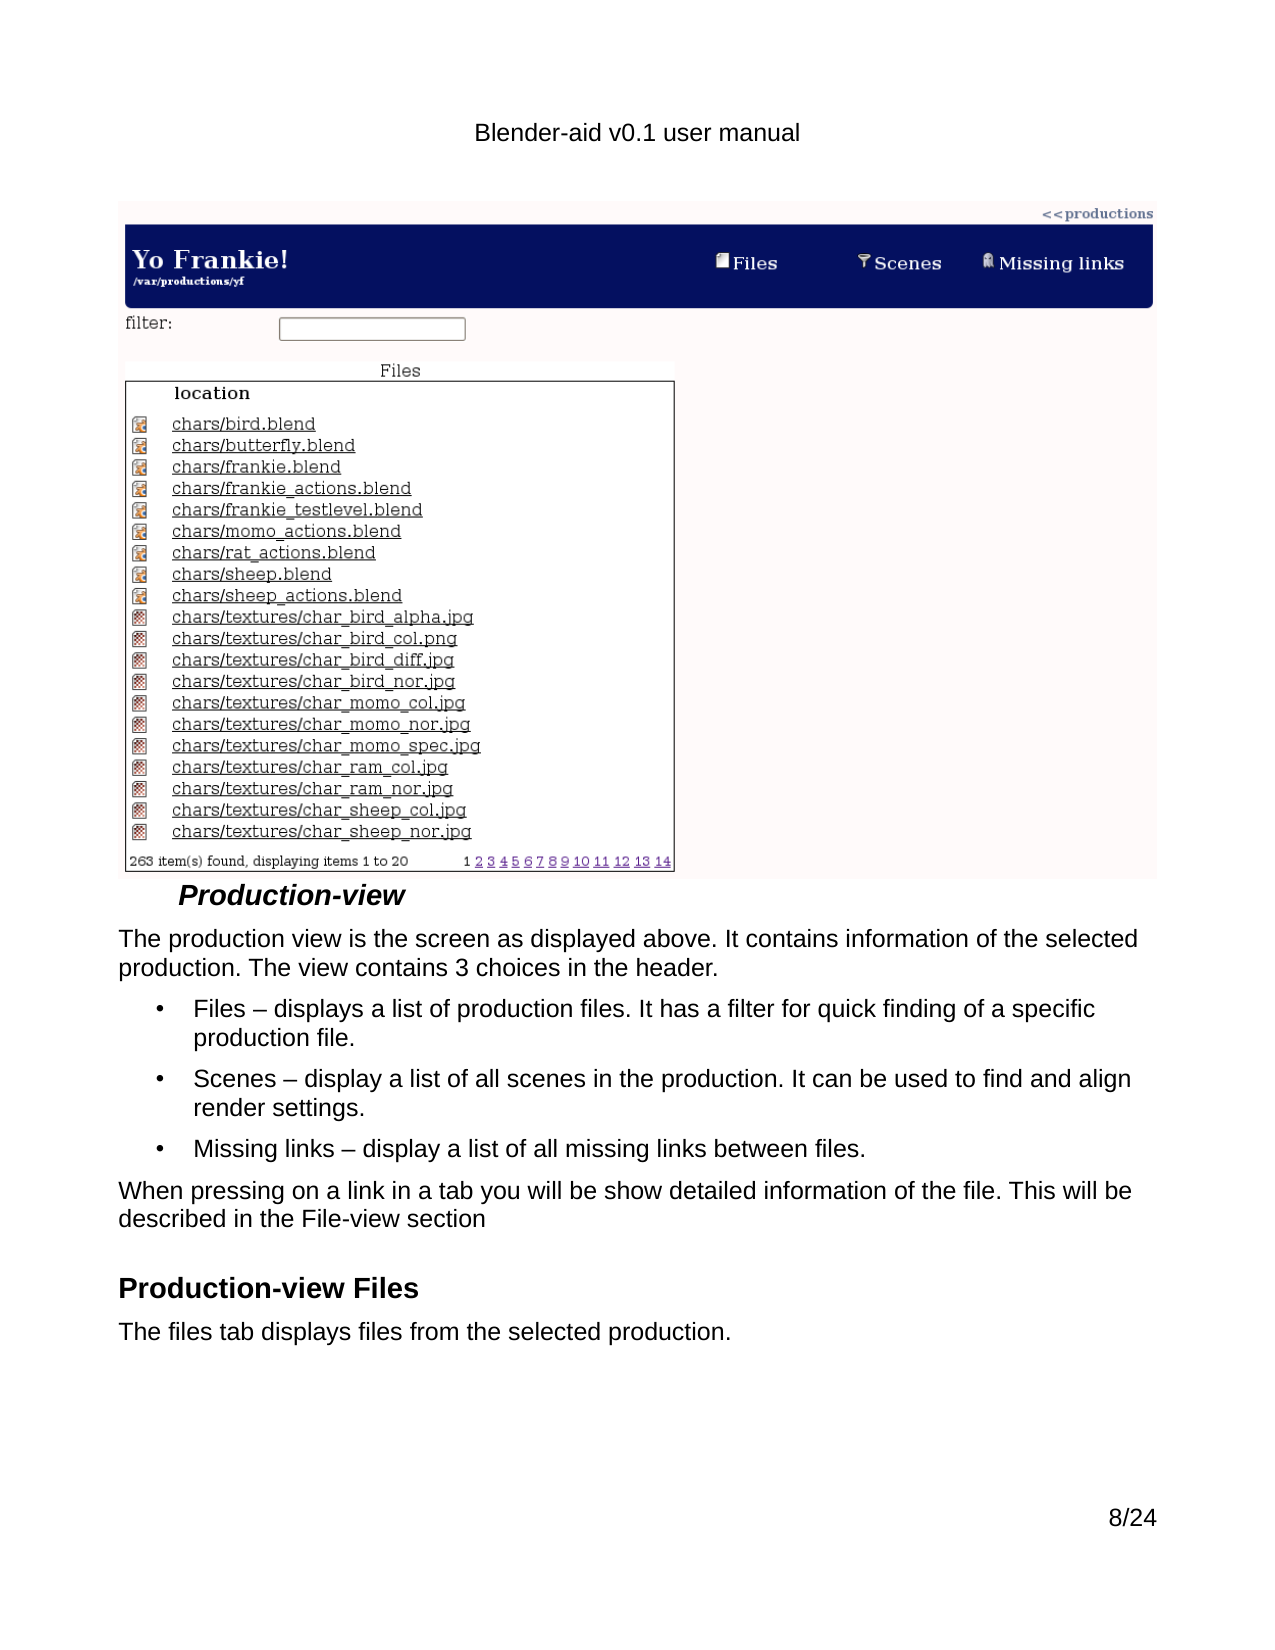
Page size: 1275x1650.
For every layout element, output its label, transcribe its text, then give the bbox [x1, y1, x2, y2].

text The production view is the screen as displayed above. It contains information of the selected production. The view contains 3 choices in the header. [118, 924, 1157, 982]
list Scenes – display a list of all scenes in the production. It can be used to find and align render settings. [156, 1064, 1157, 1122]
list Missing links – display a list of all missing links between files. [156, 1134, 1157, 1163]
subtitle Production-view Files [118, 1271, 1157, 1304]
list Files – displays a list of production files. It has a filter for quick finding of a specific production file. [156, 994, 1157, 1052]
subtitle Production-view [118, 879, 1157, 912]
picture [118, 201, 1157, 879]
text When pressing on a link in a tab you will be show detailed information of the file. This will be described in the File-view section [118, 1176, 1157, 1233]
text The files tab displays files from the selected production. [118, 1317, 1157, 1346]
